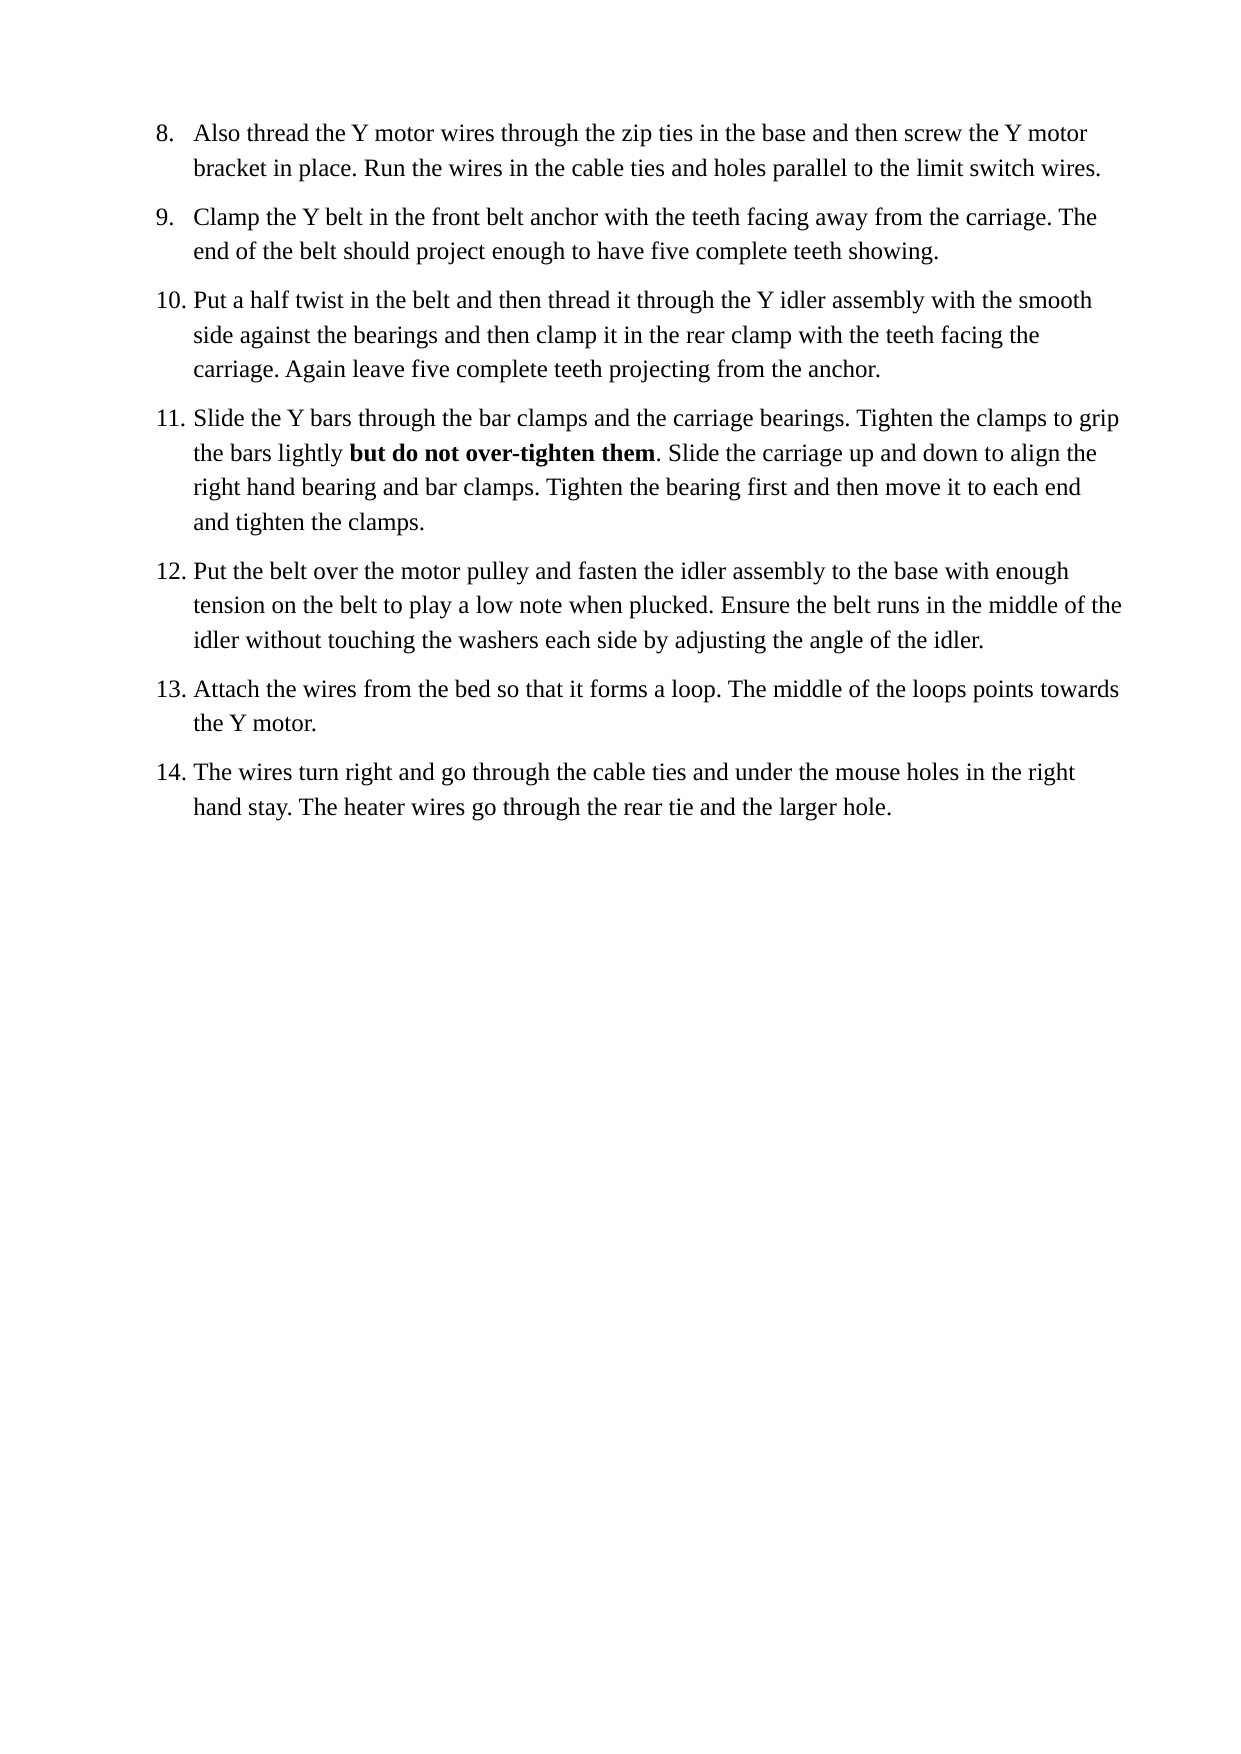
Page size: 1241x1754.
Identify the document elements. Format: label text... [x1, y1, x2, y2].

list Put a half twist in the belt and then thread it through the Y idler assembly with the smooth side against the bearings and then clamp it in the rear clamp with the teeth facing the carriage. Again leave five complete teeth projecting from the anchor. [156, 285, 1122, 383]
list Put the belt over the motor pulley and fasten the idler assembly to the base with enough tension on the belt to play a low note when plucked. Ensure the belt runs in the middle of the idler without touching the washers each side by adjusting the angle of the idler. [156, 556, 1122, 653]
list Slide the Y bars through the bar clamps and the carriage bearings. Tighten the clamps to grip the bars lightly but do not over-tighten them. Slide the carriage up and down to align the right hand bearing and bar clamps. Tighten the bearing first and then move it to each end and tighten the clamps. [156, 403, 1122, 535]
list Clamp the Y belt in the front belt anchor with the teeth facing away from the carriage. The end of the belt should project enough to have five complete teeth showing. [156, 202, 1122, 265]
list Also thread the Y motor wires through the zip ties in the base and then screw the Y motor bracket in place. Run the wires in the cable ties and holes parallel to the limit switch wires. [156, 118, 1122, 181]
list The wires turn right and go through the cable ties and under the mouse holes in the right hand stay. The heater wires go through the rear tie and the larger hole. [156, 757, 1122, 821]
list Attach the wires from the bed so that it forms a loop. The middle of the loops points towards the Y motor. [156, 674, 1122, 737]
